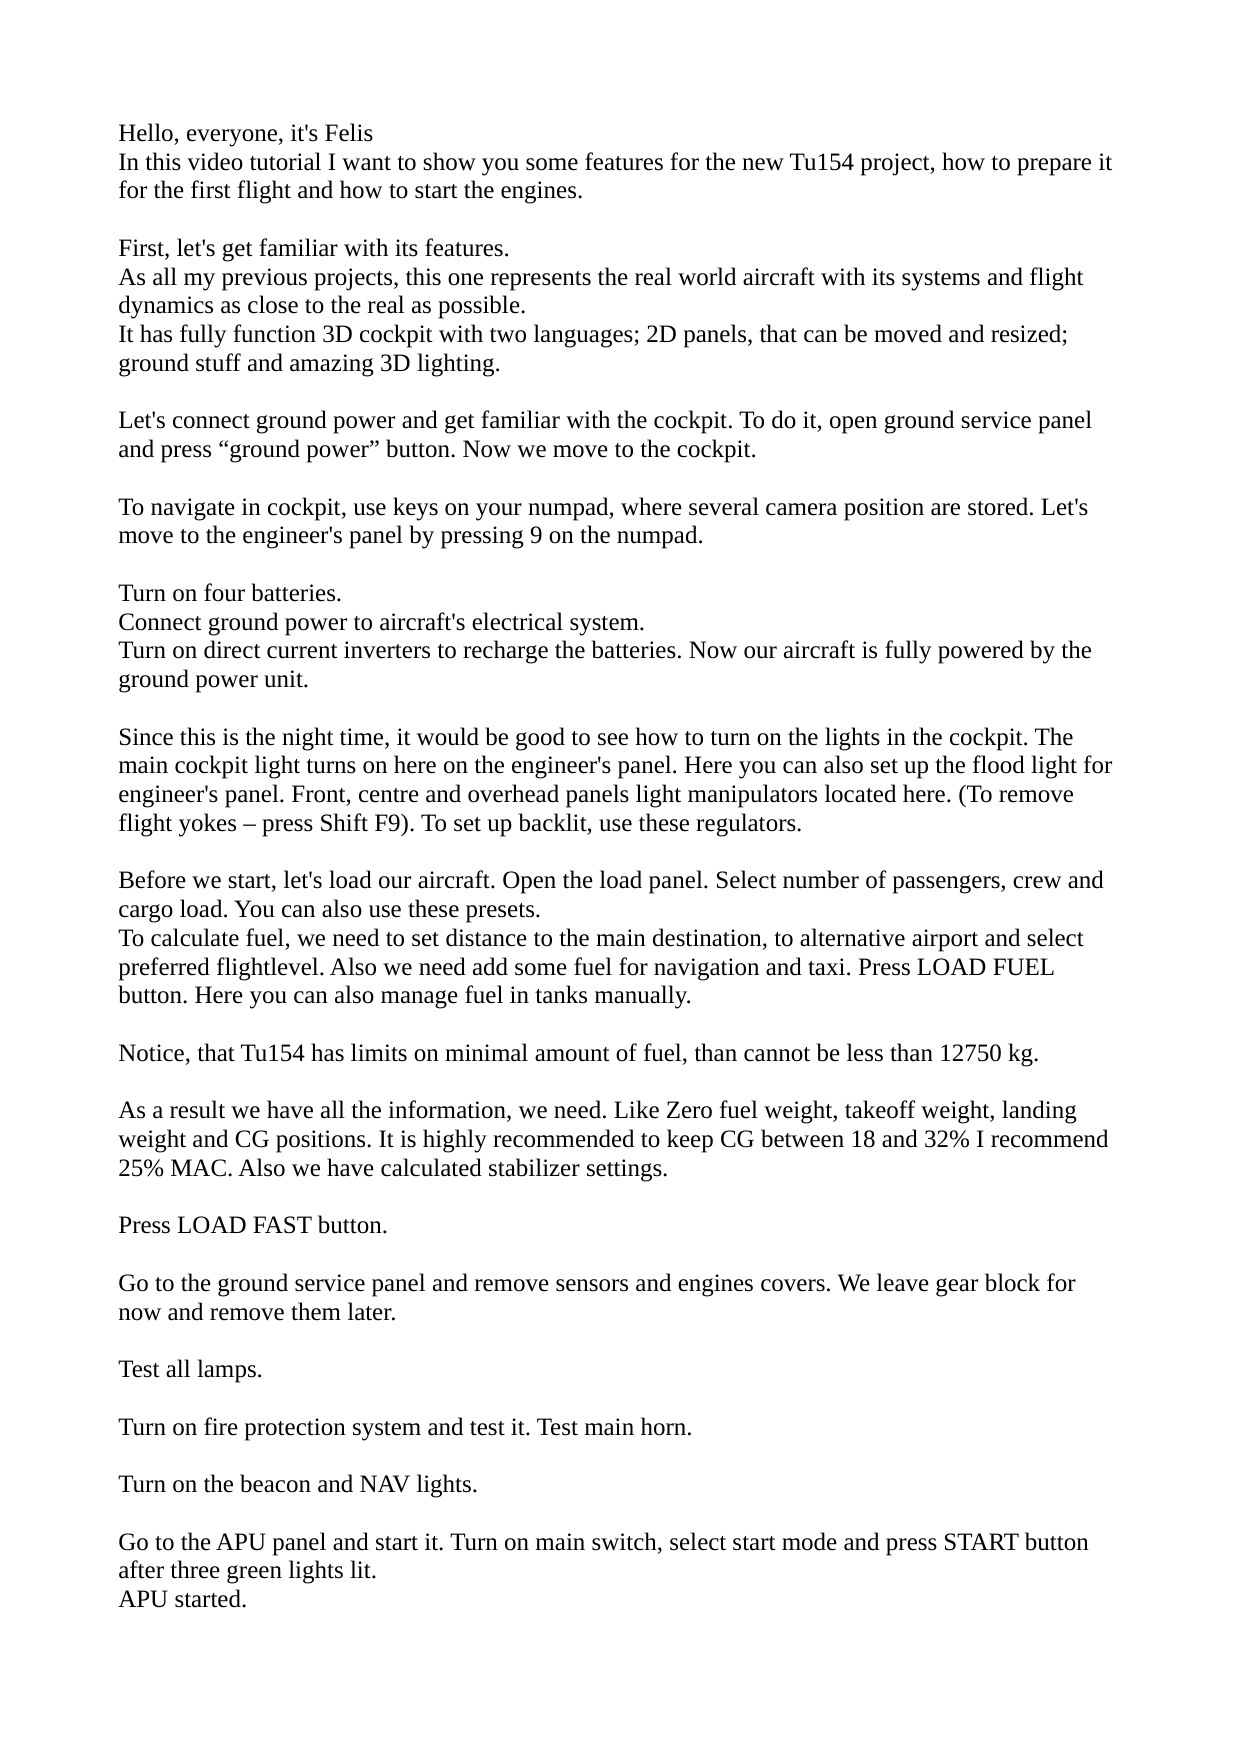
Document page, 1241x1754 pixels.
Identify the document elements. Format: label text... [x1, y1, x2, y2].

text Go to the ground service panel and remove sensors and engines covers. We leave gear block for now and remove them later. [118, 1268, 1122, 1326]
text As all my previous projects, this one represents the real world aircraft with its systems and flight dynamics as close to the real as possible. [118, 262, 1122, 319]
text Press LOAD FAST button. [118, 1211, 1122, 1239]
text Turn on direct current inverters to recharge the batteries. Now our aircraft is fully powered by the ground power unit. [118, 636, 1122, 693]
text Since this is the night time, it would be good to see how to turn on the lights in the cockpit. The main cockpit light turns on here on the engineer's panel. Here you can also set up the flood light for engineer's panel. Front, centre and overhead panels light manipulators located here. (To remove flight yokes – press Shift F9). To set up backlit, use these regulators. [118, 722, 1122, 837]
text Hello, everyone, it's Felis [118, 118, 1122, 147]
text As a result we have all the information, we need. Like Zero fuel weight, takeoff weight, landing weight and CG positions. It is highly recommended to keep CG between 18 and 32% I recommend 25% MAC. Also we have calculated stabilizer settings. [118, 1096, 1122, 1182]
text To calculate fuel, we need to set distance to the main destination, to alternative airport and select preferred flightlevel. Also we need add some fuel for navigation and taxi. Press LOAD FUEL button. Here you can also manage fuel in tanks manually. [118, 923, 1122, 1009]
text Test all lamps. [118, 1354, 1122, 1383]
text Before we start, let's load our aircraft. Open the load panel. Select number of passengers, crew and cargo load. You can also use these presets. [118, 866, 1122, 923]
text Let's connect ground power and get familiar with the cockpit. To do it, open ground service panel and press “ground power” button. Now we move to the cockpit. [118, 406, 1122, 463]
text It has fully function 3D cockpit with two languages; 2D panels, that can be moved and resized; ground stuff and amazing 3D lighting. [118, 319, 1122, 377]
text Connect ground power to aircraft's electrical system. [118, 607, 1122, 636]
text Turn on fire protection system and test it. Test main horn. [118, 1412, 1122, 1441]
text Turn on four batteries. [118, 578, 1122, 607]
text Go to the APU panel and start it. Turn on main switch, select start mode and press START button after three green lights lit. [118, 1527, 1122, 1584]
text To navigate in cockpit, use keys on your numpad, where several camera position are stored. Let's move to the engineer's panel by pressing 9 on the numpad. [118, 492, 1122, 549]
text In this video tutorial I want to show you some features for the new Tu154 project, how to prepare it for the first flight and how to start the engines. [118, 147, 1122, 204]
text APU started. [118, 1584, 1122, 1613]
text First, let's get familiar with its features. [118, 233, 1122, 262]
text Notice, that Tu154 has limits on minimal amount of fuel, than cannot be less than 12750 kg. [118, 1038, 1122, 1067]
text Turn on the beacon and NAV lights. [118, 1469, 1122, 1498]
